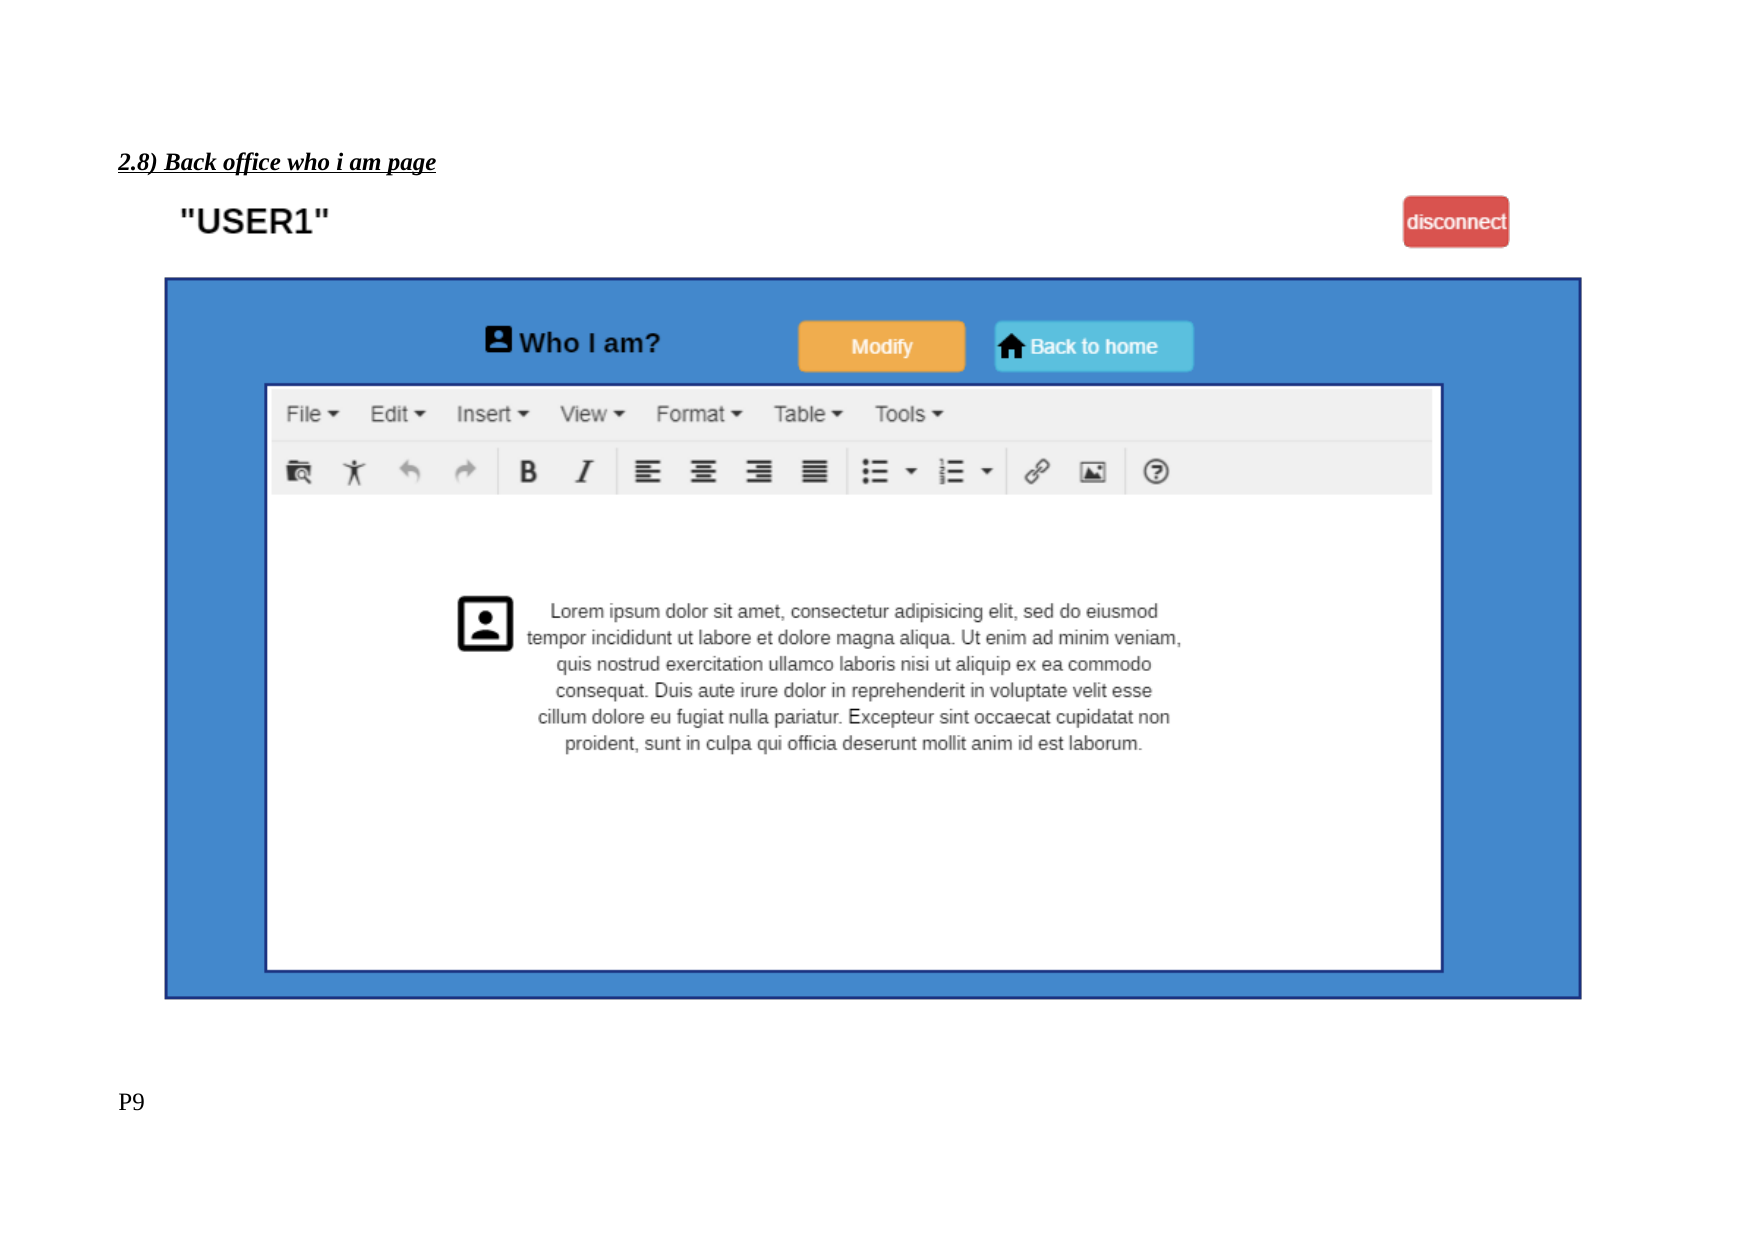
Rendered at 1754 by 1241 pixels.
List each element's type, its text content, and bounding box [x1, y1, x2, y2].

picture [118, 175, 1636, 1001]
text 2.8) Back office who i am page [118, 147, 1636, 175]
text P9 [118, 1087, 1636, 1115]
